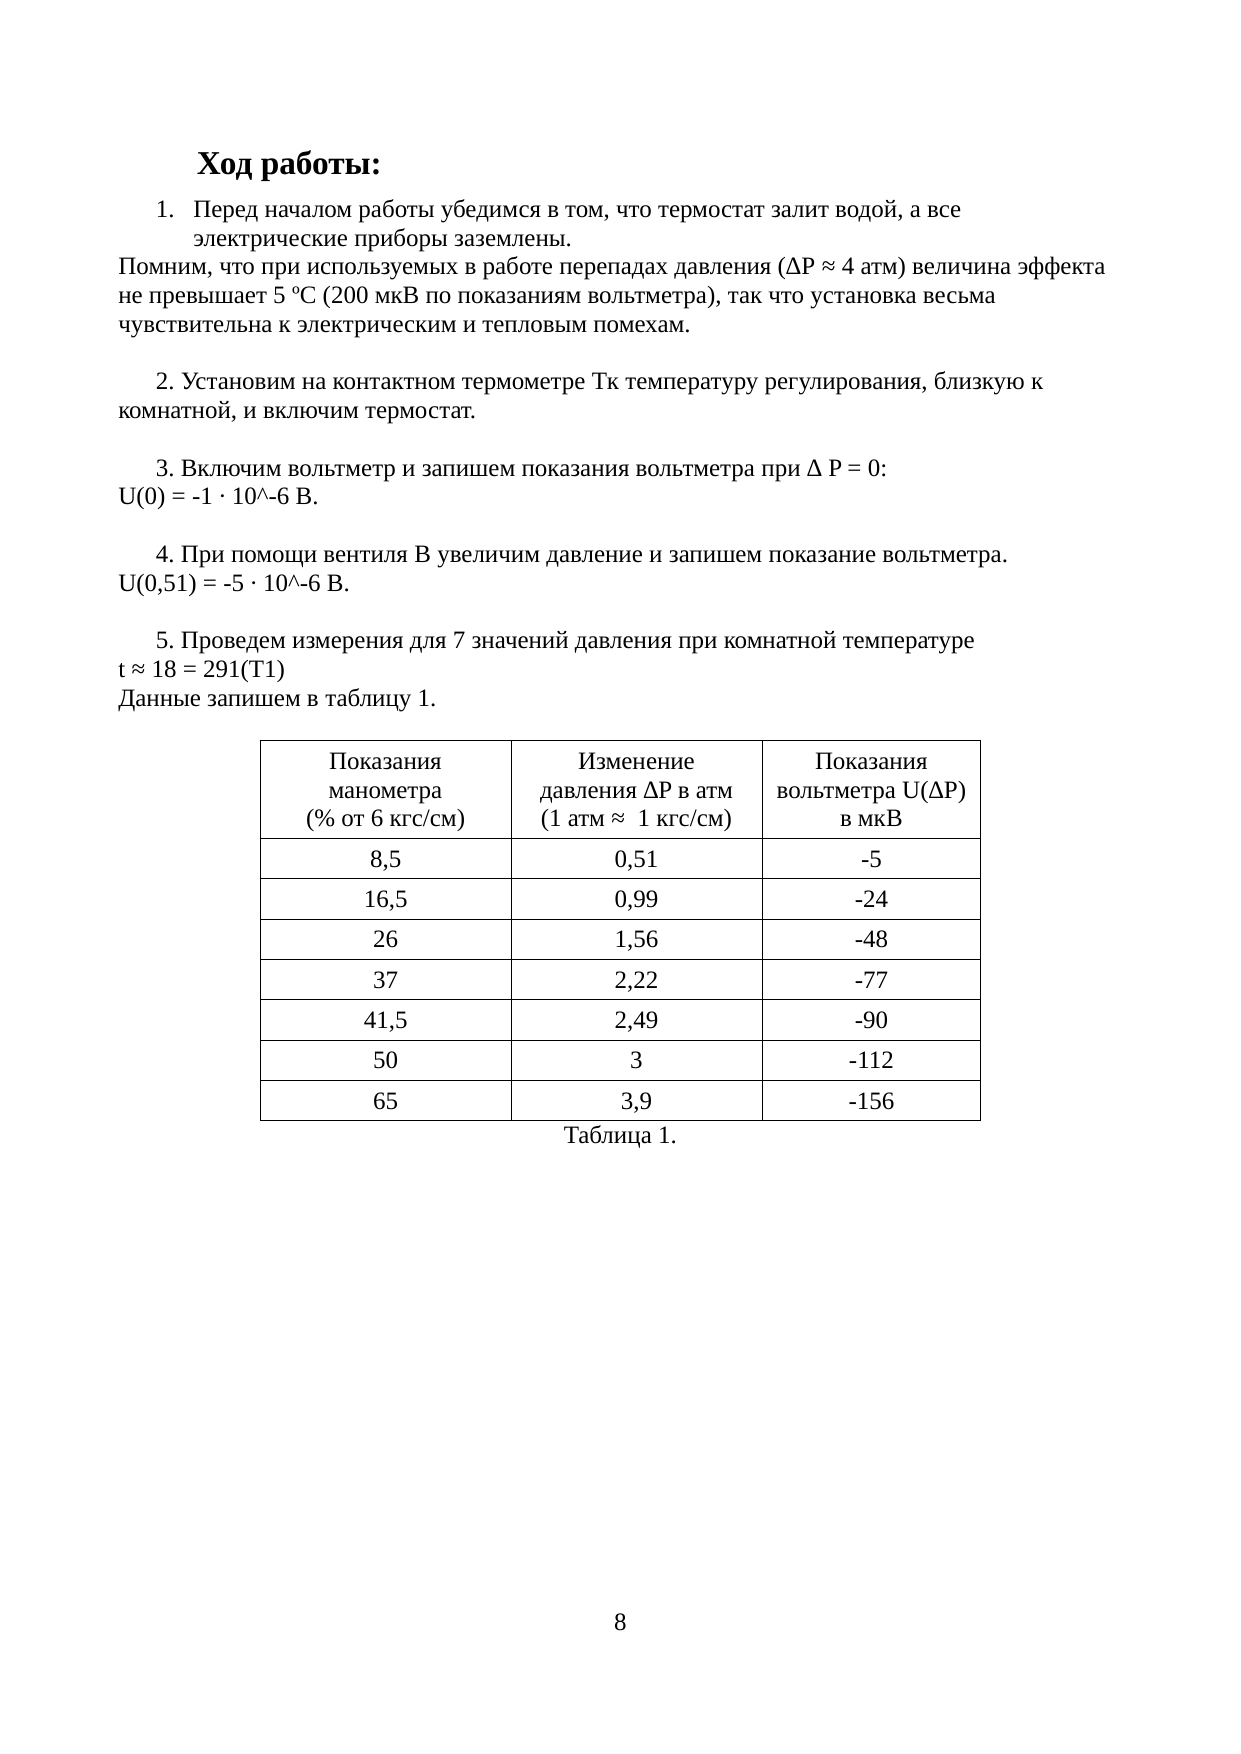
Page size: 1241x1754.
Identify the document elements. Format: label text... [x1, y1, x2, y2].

table_cell 3 [512, 1041, 762, 1080]
text Данные запишем в таблицу 1. [118, 683, 1122, 711]
table_cell -112 [763, 1041, 980, 1080]
table_cell -24 [763, 879, 980, 919]
text 4. При помощи вентиля В увеличим давление и запишем показание вольтметра. [118, 539, 1122, 568]
table_cell 8,5 [261, 839, 511, 878]
table_cell 0,51 [512, 839, 762, 878]
table_cell 2,49 [512, 1000, 762, 1039]
table_header Показания вольтметра U(∆P) в мкВ [763, 741, 980, 838]
subtitle Ход работы: [155, 143, 1122, 181]
table_cell 65 [261, 1081, 511, 1120]
text U(0,51) = -5 ∙ 10^-6 В. [118, 568, 1122, 596]
table_cell -90 [763, 1000, 980, 1039]
table_cell -156 [763, 1081, 980, 1120]
table_cell 2,22 [512, 960, 762, 999]
table_cell 41,5 [261, 1000, 511, 1039]
text t ≈ 18 = 291(T1) [118, 654, 1122, 683]
table_cell 1,56 [512, 920, 762, 959]
table_cell 26 [261, 920, 511, 959]
table_cell -48 [763, 920, 980, 959]
table_cell 0,99 [512, 879, 762, 919]
table_cell 37 [261, 960, 511, 999]
table_cell -5 [763, 839, 980, 878]
table_cell 50 [261, 1041, 511, 1080]
table_cell 3,9 [512, 1081, 762, 1120]
text 2. Установим на контактном термометре Tк температуру регулирования, близкую к комнатной, и включим термостат. [118, 366, 1122, 424]
text Помним, что при используемых в работе перепадах давления (∆P ≈ 4 атм) величина эффекта не превышает 5 ºC (200 мкВ по показаниям вольтметра), так что установка весьма чувствительна к электрическим и тепловым помехам. [118, 251, 1122, 338]
list Перед началом работы убедимся в том, что термостат залит водой, а все электрические приборы заземлены. [156, 194, 1122, 251]
table_header Показания манометра (% от 6 кгс/см) [261, 741, 511, 838]
table_cell 16,5 [261, 879, 511, 919]
table_cell -77 [763, 960, 980, 999]
text U(0) = -1 ∙ 10^-6 В. [118, 481, 1122, 510]
text 3. Включим вольтметр и запишем показания вольтметра при ∆ P = 0: [118, 453, 1122, 481]
text 5. Проведем измерения для 7 значений давления при комнатной температуре [118, 625, 1122, 654]
text Таблица 1. [118, 1120, 1122, 1149]
table_header Изменение давления ∆P в атм (1 атм ≈ 1 кгс/см) [512, 741, 762, 838]
